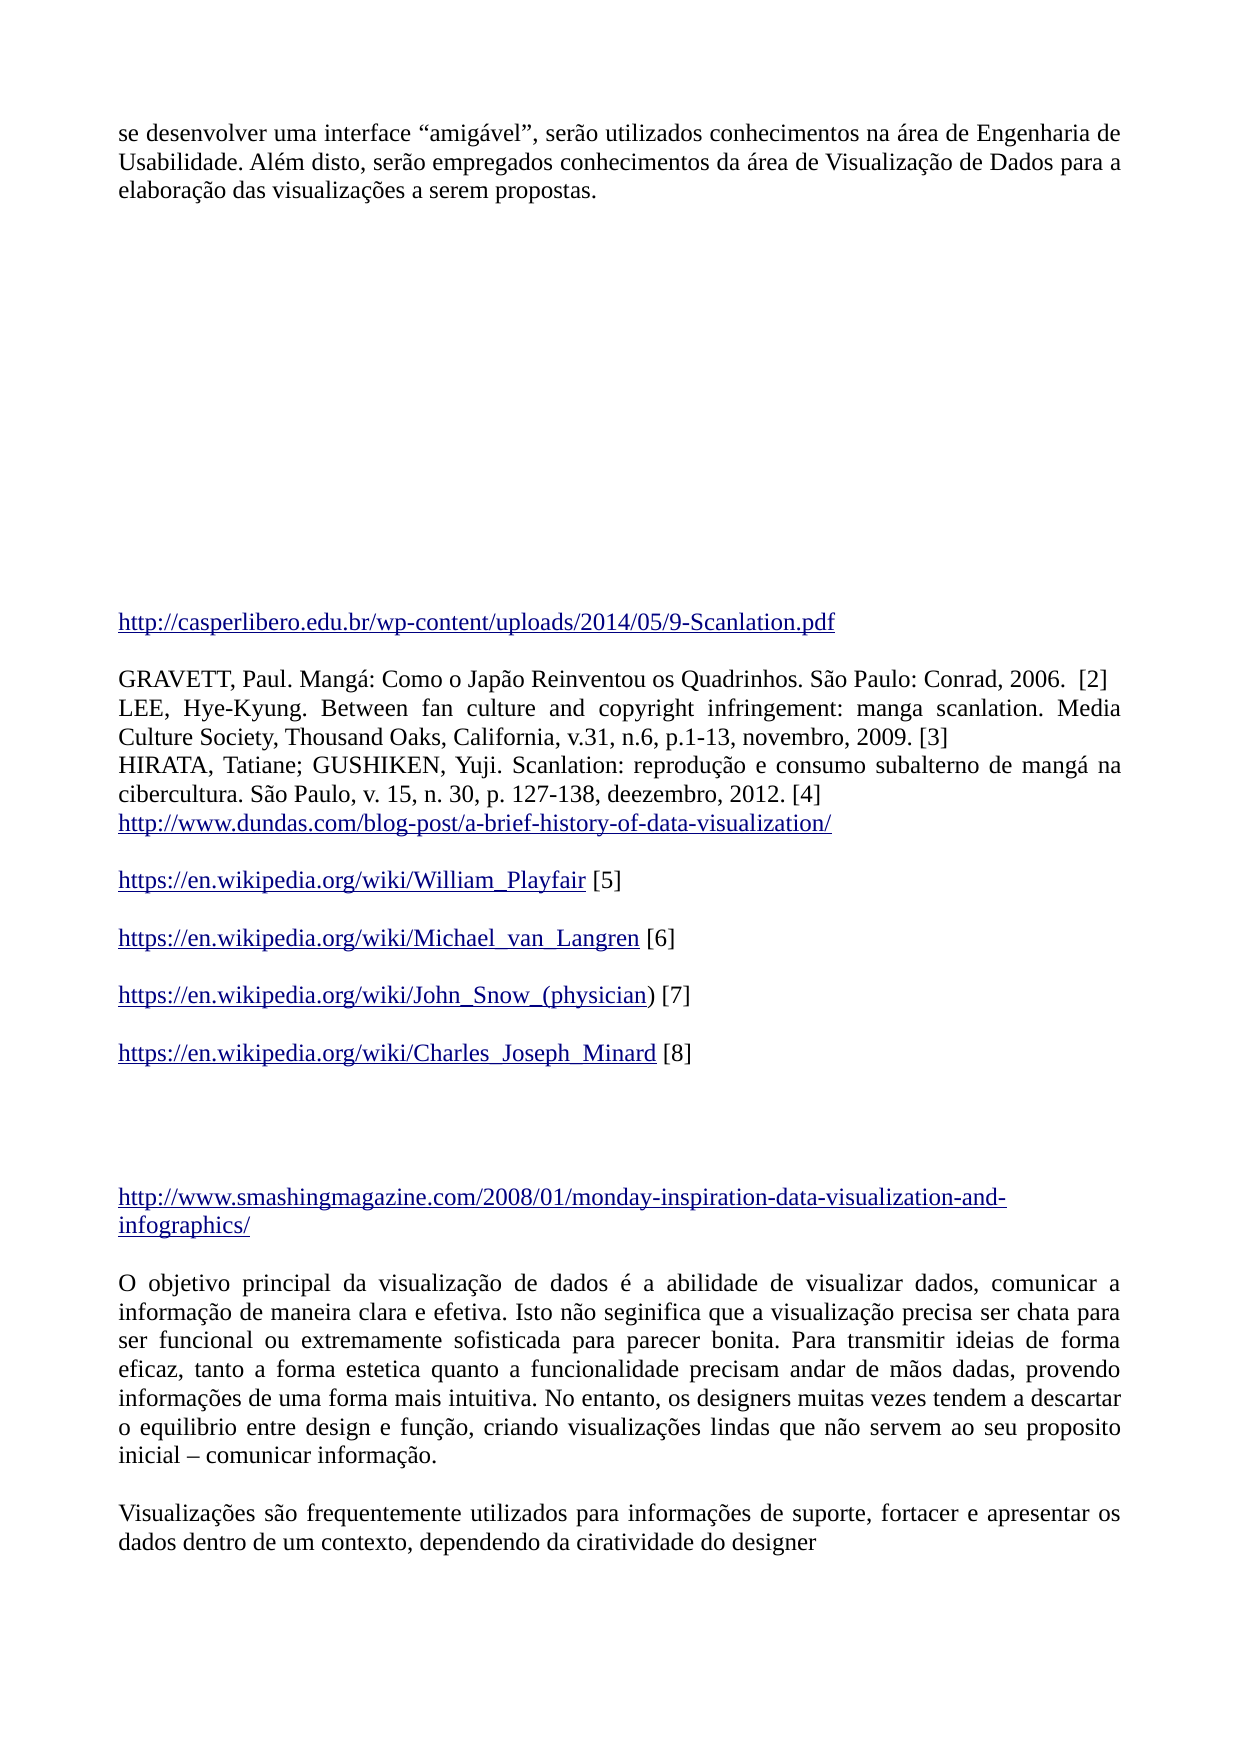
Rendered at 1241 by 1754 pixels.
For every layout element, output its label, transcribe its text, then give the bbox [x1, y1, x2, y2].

text https://en.wikipedia.org/wiki/William_Playfair [5] [118, 866, 1122, 894]
text http://www.smashingmagazine.com/2008/01/monday-inspiration-data-visualization-and-infographics/ [118, 1182, 1122, 1239]
text https://en.wikipedia.org/wiki/John_Snow_(physician) [7] [118, 981, 1122, 1009]
text LEE, Hye-Kyung. Between fan culture and copyright infringement: manga scanlation. Media Culture Society, Thousand Oaks, California, v.31, n.6, p.1-13, novembro, 2009. [3] [118, 693, 1122, 751]
text GRAVETT, Paul. Mangá: Como o Japão Reinventou os Quadrinhos. São Paulo: Conrad, 2006. [2] [118, 664, 1122, 693]
text https://en.wikipedia.org/wiki/Charles_Joseph_Minard [8] [118, 1038, 1122, 1067]
text HIRATA, Tatiane; GUSHIKEN, Yuji. Scanlation: reprodução e consumo subalterno de mangá na cibercultura. São Paulo, v. 15, n. 30, p. 127-138, deezembro, 2012. [4] [118, 751, 1122, 808]
text se desenvolver uma interface “amigável”, serão utilizados conhecimentos na área de Engenharia de Usabilidade. Além disto, serão empregados conhecimentos da área de Visualização de Dados para a elaboração das visualizações a serem propostas. [118, 118, 1122, 204]
text http://www.dundas.com/blog-post/a-brief-history-of-data-visualization/ [118, 808, 1122, 837]
text http://casperlibero.edu.br/wp-content/uploads/2014/05/9-Scanlation.pdf [118, 607, 1122, 636]
text https://en.wikipedia.org/wiki/Michael_van_Langren [6] [118, 923, 1122, 952]
text O objetivo principal da visualização de dados é a abilidade de visualizar dados, comunicar a informação de maneira clara e efetiva. Isto não seginifica que a visualização precisa ser chata para ser funcional ou extremamente sofisticada para parecer bonita. Para transmitir ideias de forma eficaz, tanto a forma estetica quanto a funcionalidade precisam andar de mãos dadas, provendo informações de uma forma mais intuitiva. No entanto, os designers muitas vezes tendem a descartar o equilibrio entre design e função, criando visualizações lindas que não servem ao seu proposito inicial – comunicar informação. [118, 1268, 1122, 1469]
text Visualizações são frequentemente utilizados para informações de suporte, fortacer e apresentar os dados dentro de um contexto, dependendo da ciratividade do designer [118, 1498, 1122, 1556]
